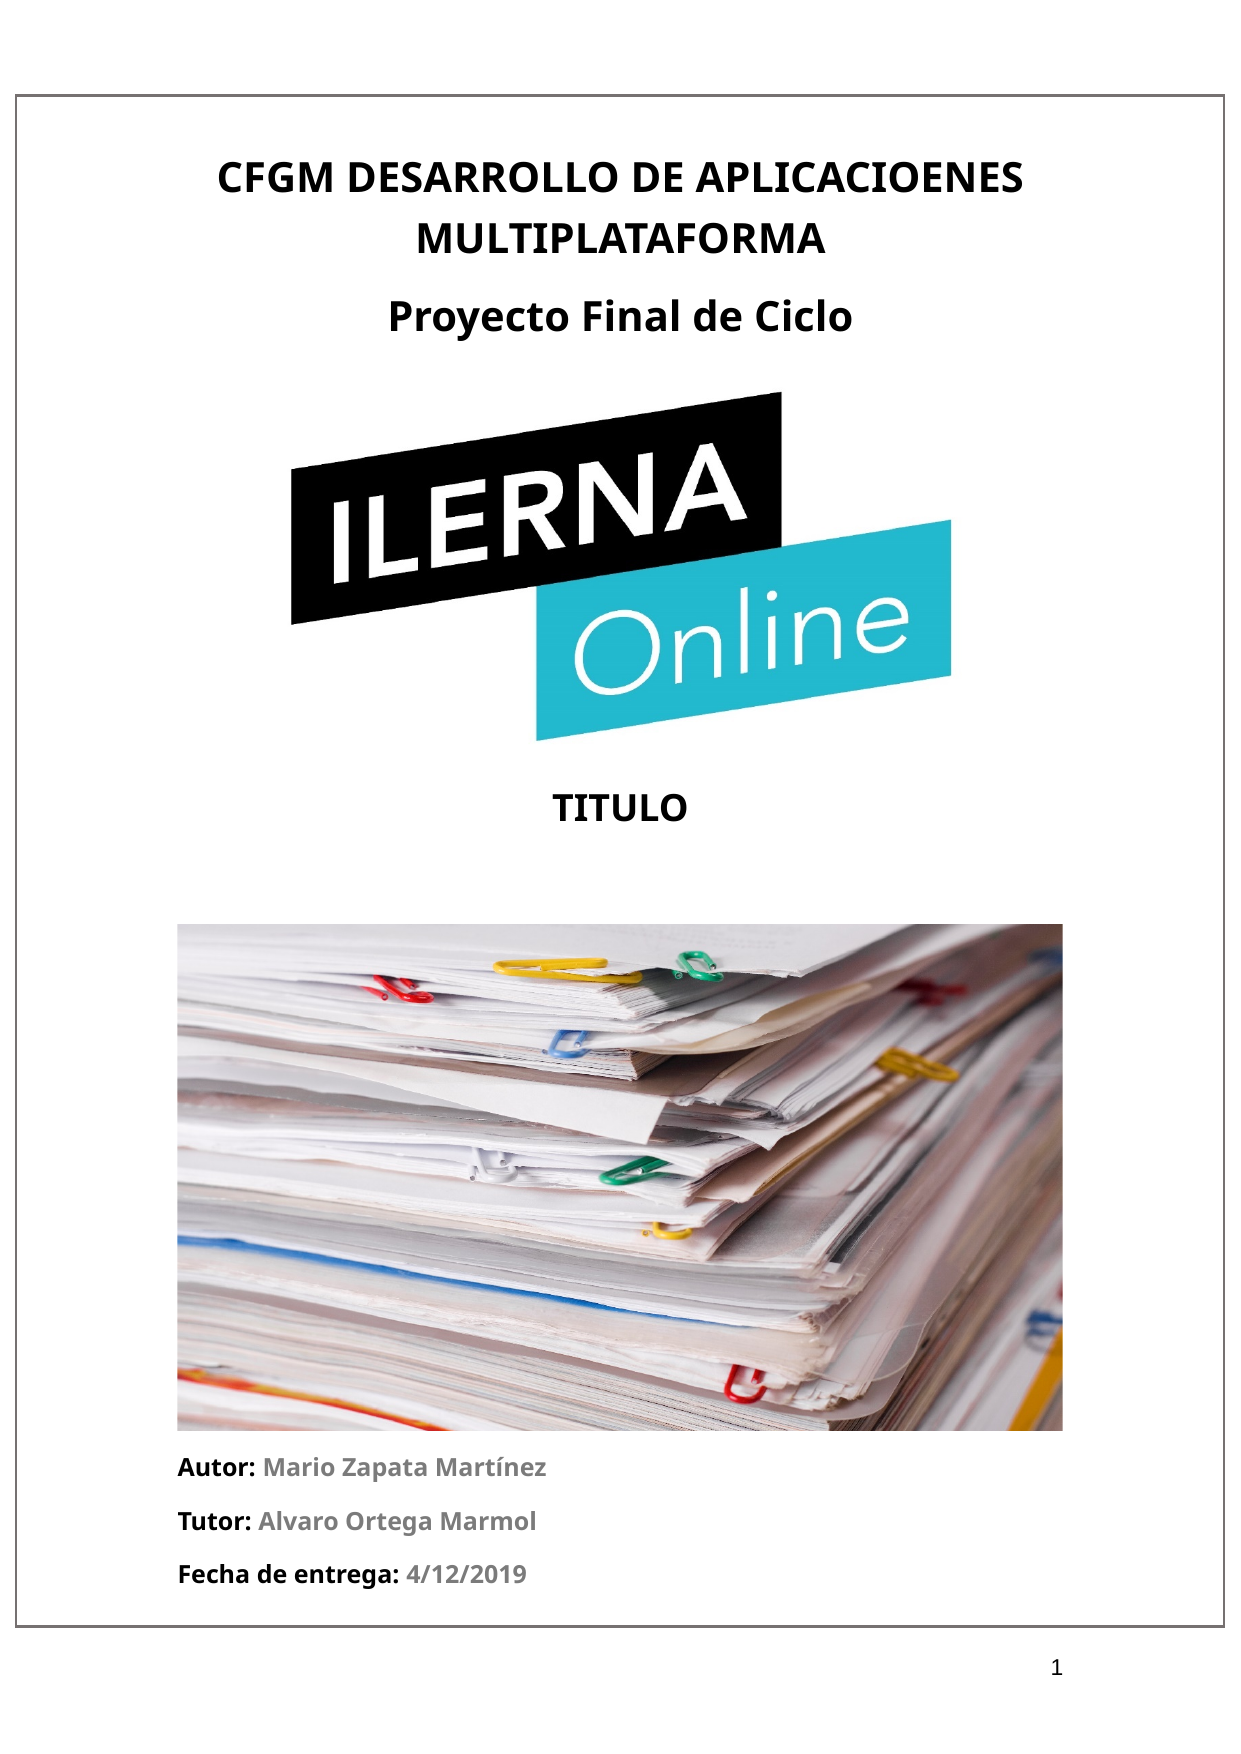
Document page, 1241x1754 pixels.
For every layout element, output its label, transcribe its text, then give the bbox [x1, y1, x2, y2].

text Autor: Mario Zapata Martínez [177, 1450, 1063, 1484]
text CFGM DESARROLLO DE APLICACIOENES MULTIPLATAFORMA [177, 148, 1063, 266]
text Proyecto Final de Ciclo [177, 287, 1063, 343]
picture [257, 364, 983, 763]
text TITULO [177, 781, 1063, 832]
text Tutor: Alvaro Ortega Marmol [177, 1503, 1063, 1537]
picture [177, 924, 1063, 1431]
text Fecha de entrega: 4/12/2019 [177, 1557, 1063, 1591]
